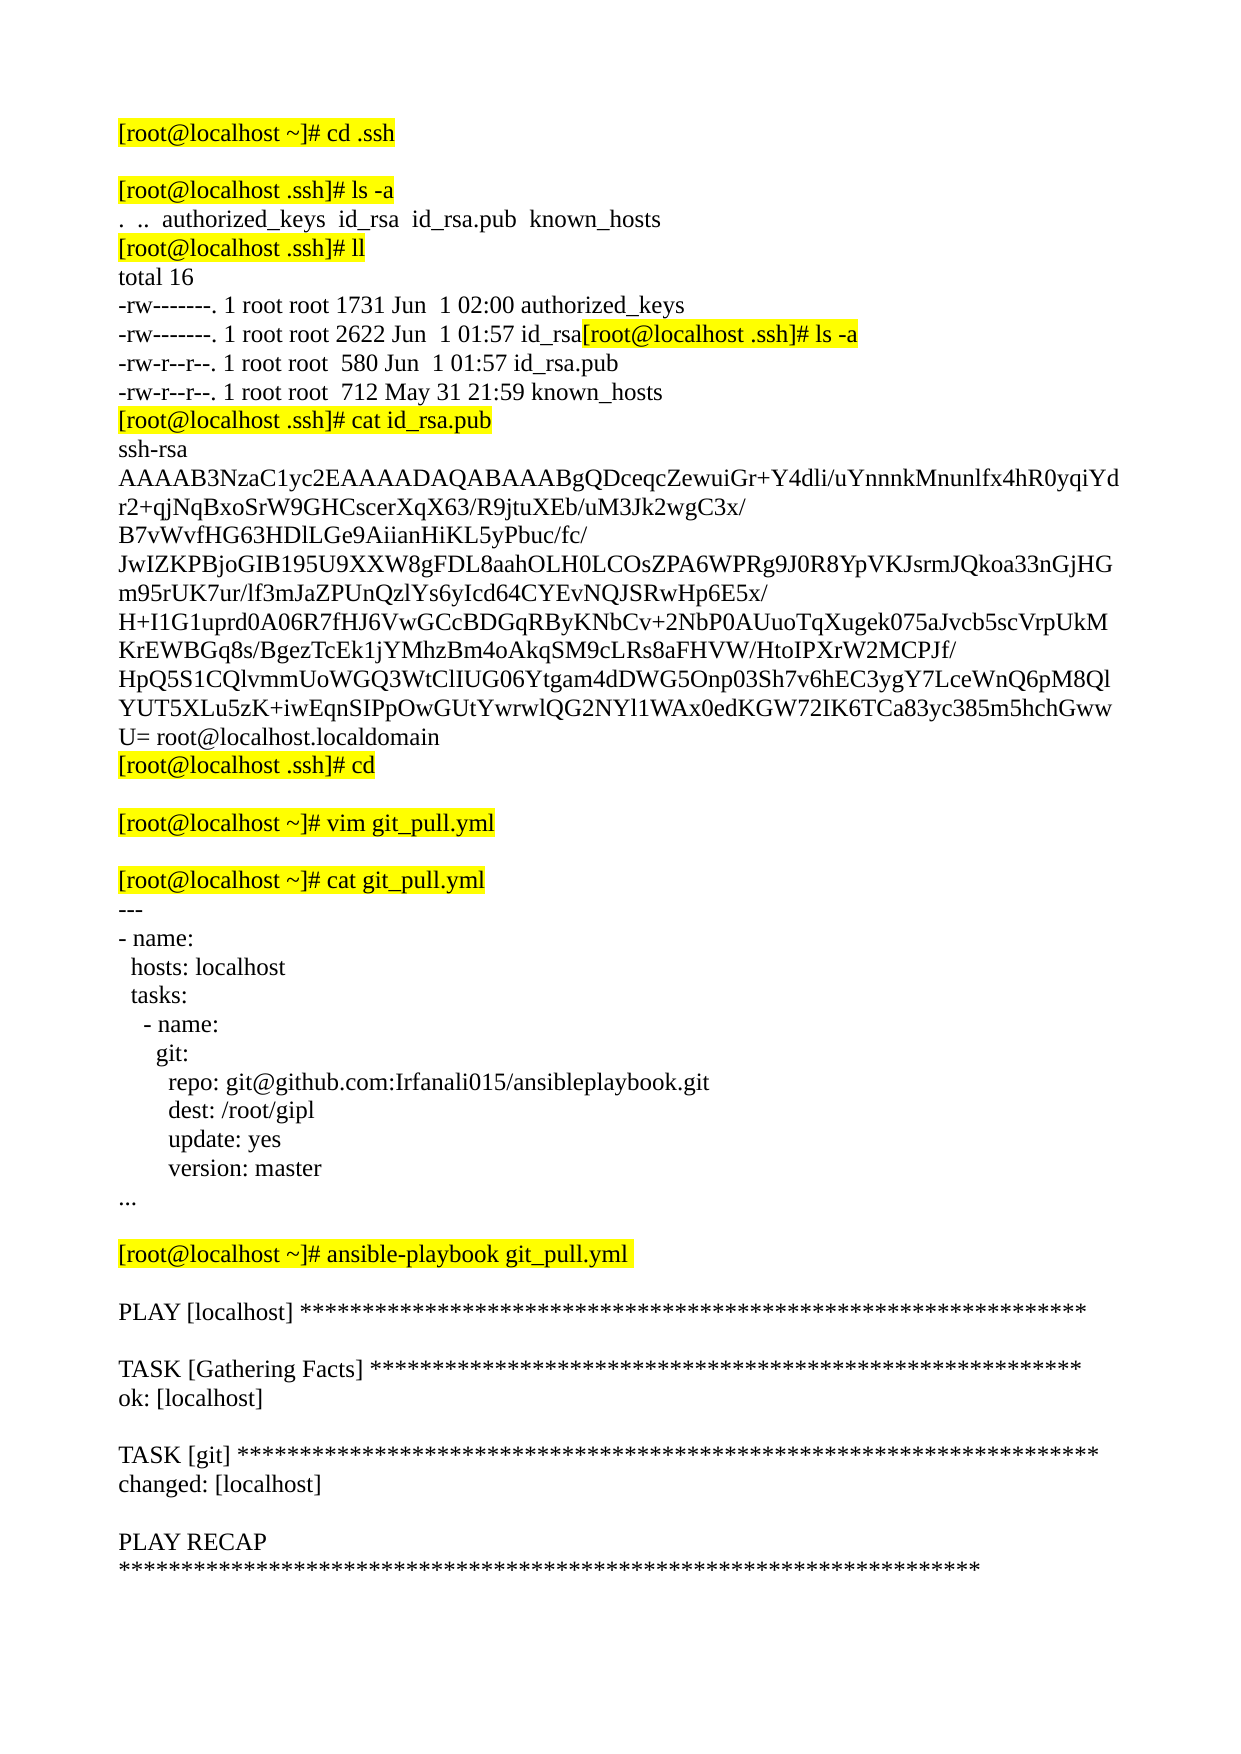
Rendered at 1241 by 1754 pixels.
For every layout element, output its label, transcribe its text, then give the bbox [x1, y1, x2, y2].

text update: yes [118, 1124, 1122, 1153]
text ... [118, 1182, 1122, 1211]
text [root@localhost .ssh]# cat id_rsa.pub [118, 406, 1122, 434]
text repo: git@github.com:Irfanali015/ansibleplaybook.git [118, 1067, 1122, 1096]
text [root@localhost ~]# ansible-playbook git_pull.yml [118, 1239, 1122, 1268]
text TASK [git] ********************************************************************* [118, 1441, 1122, 1469]
text --- [118, 894, 1122, 923]
text - name: [118, 1009, 1122, 1038]
text version: master [118, 1153, 1122, 1182]
text TASK [Gathering Facts] ********************************************************* [118, 1354, 1122, 1383]
text [root@localhost .ssh]# cd [118, 751, 1122, 779]
text -rw-r--r--. 1 root root 712 May 31 21:59 known_hosts [118, 377, 1122, 406]
text ssh-rsa AAAAB3NzaC1yc2EAAAADAQABAAABgQDceqcZewuiGr+Y4dli/uYnnnkMnunlfx4hR0yqiYdr2+qjNqBxoSrW9GHCscerXqX63/R9jtuXEb/uM3Jk2wgC3x/B7vWvfHG63HDlLGe9AiianHiKL5yPbuc/fc/JwIZKPBjoGIB195U9XXW8gFDL8aahOLH0LCOsZPA6WPRg9J0R8YpVKJsrmJQkoa33nGjHGm95rUK7ur/lf3mJaZPUnQzlYs6yIcd64CYEvNQJSRwHp6E5x/H+I1G1uprd0A06R7fHJ6VwGCcBDGqRByKNbCv+2NbP0AUuoTqXugek075aJvcb5scVrpUkMKrEWBGq8s/BgezTcEk1jYMhzBm4oAkqSM9cLRs8aFHVW/HtoIPXrW2MCPJf/HpQ5S1CQlvmmUoWGQ3WtClIUG06Ytgam4dDWG5Onp03Sh7v6hEC3ygY7LceWnQ6pM8QlYUT5XLu5zK+iwEqnSIPpOwGUtYwrwlQG2NYl1WAx0edKGW72IK6TCa83yc385m5hchGwwU= root@localhost.localdomain [118, 434, 1122, 751]
text changed: [localhost] [118, 1469, 1122, 1498]
text . .. authorized_keys id_rsa id_rsa.pub known_hosts [118, 204, 1122, 233]
text -rw-------. 1 root root 2622 Jun 1 01:57 id_rsa[root@localhost .ssh]# ls -a [118, 319, 1122, 348]
text hosts: localhost [118, 952, 1122, 981]
text -rw-------. 1 root root 1731 Jun 1 02:00 authorized_keys [118, 291, 1122, 319]
text -rw-r--r--. 1 root root 580 Jun 1 01:57 id_rsa.pub [118, 348, 1122, 377]
text [root@localhost ~]# cd .ssh [118, 118, 1122, 147]
text total 16 [118, 262, 1122, 291]
text dest: /root/gipl [118, 1096, 1122, 1124]
text PLAY RECAP ********************************************************************* [118, 1527, 1122, 1584]
text [root@localhost .ssh]# ll [118, 233, 1122, 262]
text - name: [118, 923, 1122, 952]
text git: [118, 1038, 1122, 1067]
text [root@localhost ~]# vim git_pull.yml [118, 808, 1122, 837]
text [root@localhost ~]# cat git_pull.yml [118, 866, 1122, 894]
text [root@localhost .ssh]# ls -a [118, 176, 1122, 204]
text PLAY [localhost] *************************************************************** [118, 1297, 1122, 1326]
text tasks: [118, 981, 1122, 1009]
text ok: [localhost] [118, 1383, 1122, 1412]
